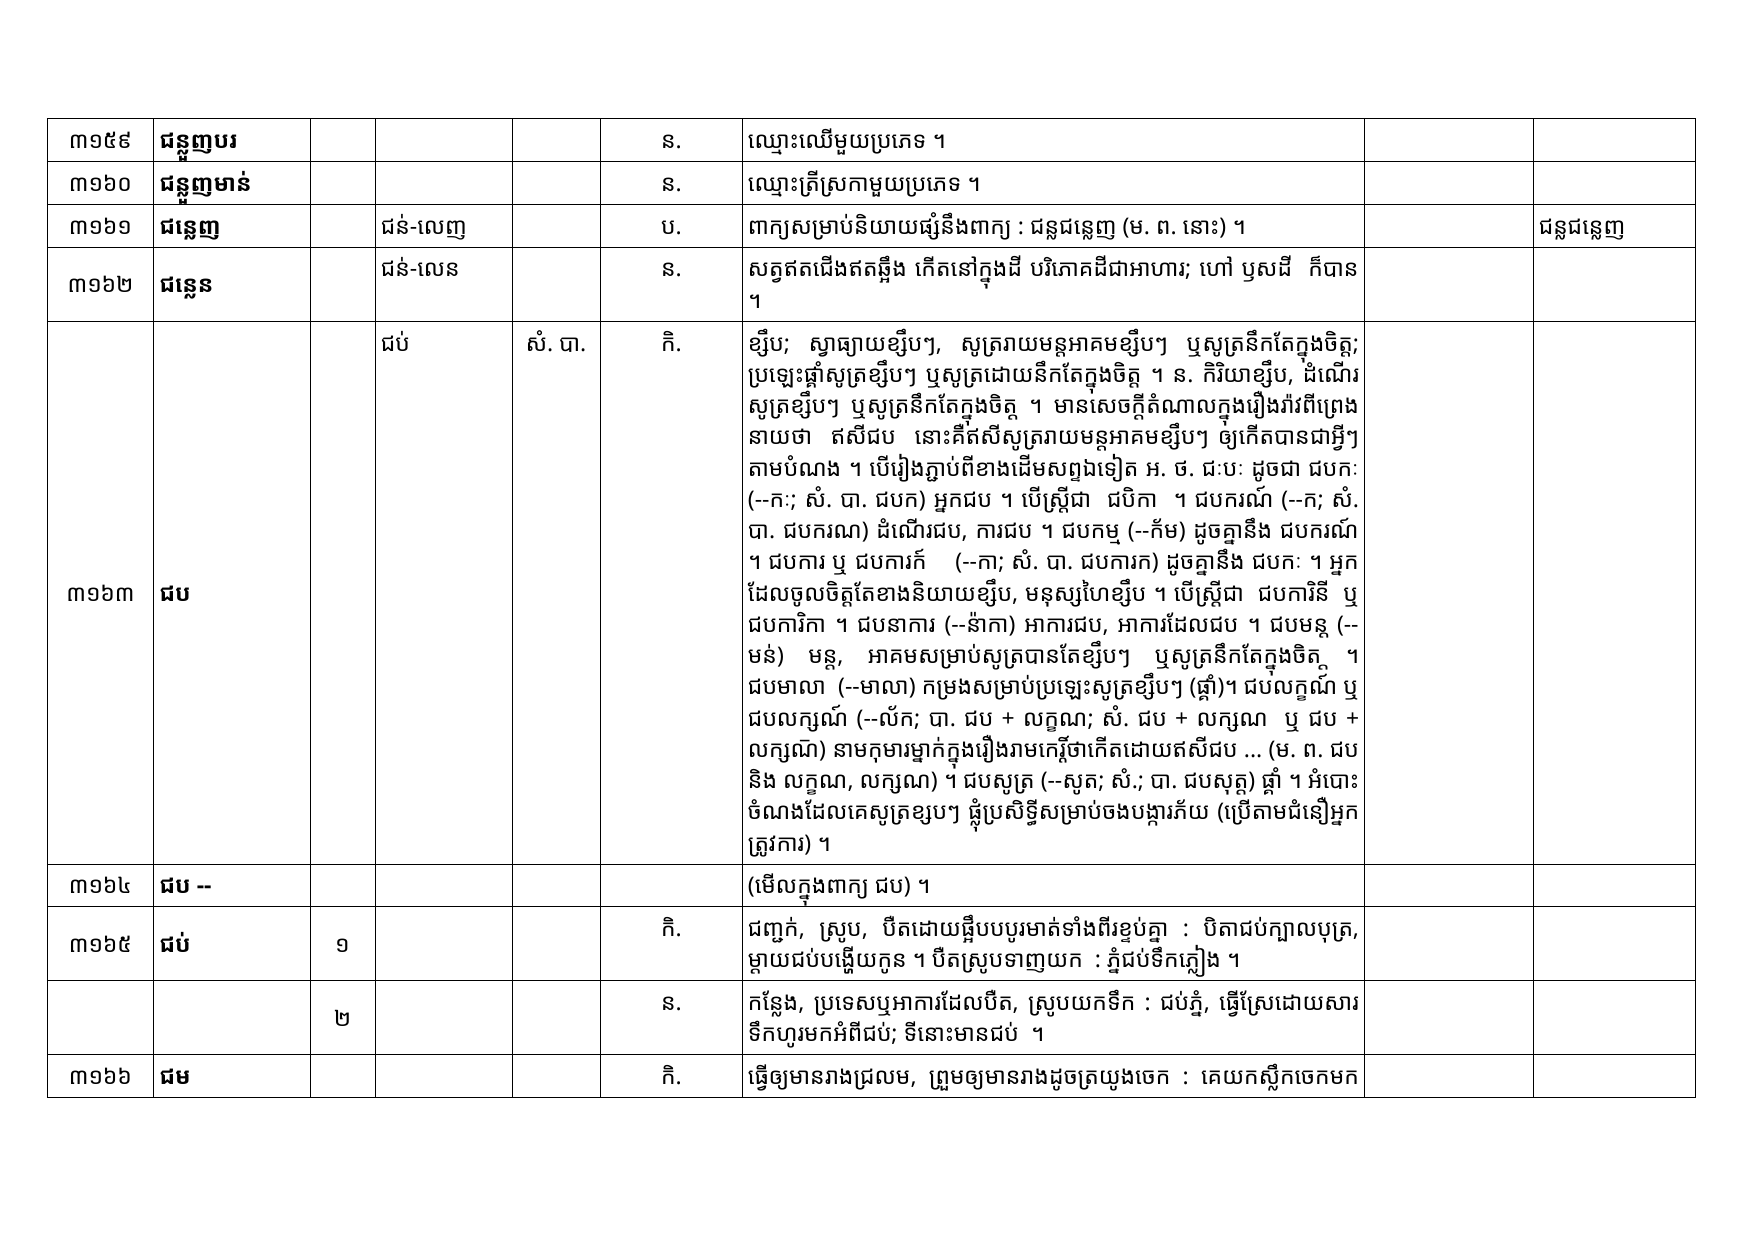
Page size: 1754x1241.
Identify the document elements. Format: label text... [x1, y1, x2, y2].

table_cell [513, 119, 600, 161]
table_cell ជន់-លេន [376, 248, 512, 321]
table_cell [513, 907, 600, 980]
table_cell [1534, 865, 1695, 906]
table_cell [601, 865, 742, 906]
table_cell [1365, 1055, 1533, 1097]
table_cell ជន់-លេញ [376, 205, 512, 247]
table_cell ៣១៦៦ [48, 1055, 153, 1097]
table_cell [513, 162, 600, 204]
table_cell កន្លែង, ប្រទេស​ឬ​អាការ​ដែល​បឺត, ស្រូប​យក​ទឹក : ជប់​ភ្នំ, ធ្វើ​ស្រែ​ដោយ​សារ​ទឹក​ហូរ​មក​អំពី​ជប់; ទី​នោះ​មាន​ជប់ ។ [743, 981, 1364, 1054]
table_cell កិ. [601, 322, 742, 863]
table_cell ៣១៦១ [48, 205, 153, 247]
table_cell [1365, 162, 1533, 204]
table_cell [311, 865, 375, 906]
table_cell ៣១៥៩ [48, 119, 153, 161]
table_cell [376, 907, 512, 980]
table_cell ន. [601, 981, 742, 1054]
table_cell ជប់ [376, 322, 512, 863]
table_cell ៣១៦៣ [48, 322, 153, 863]
table_cell ឈ្មោះ​ឈើ​មួយ​ប្រភេទ ។ [743, 119, 1364, 161]
table_cell ធ្វើ​ឲ្យ​មាន​រាង​ជ្រលម, ព្រួម​ឲ្យ​មាន​រាង​ដូច​ត្រយូង​ចេក : គេ​យក​ស្លឹក​ចេក​មក​ [743, 1055, 1364, 1097]
table_cell [1534, 119, 1695, 161]
table_cell [1365, 981, 1533, 1054]
table_cell [1365, 119, 1533, 161]
table_cell ៣១៦២ [48, 248, 153, 321]
table_cell [311, 205, 375, 247]
table_cell [311, 162, 375, 204]
table_cell [1365, 322, 1533, 863]
table_cell [376, 1055, 512, 1097]
table_cell ប. [601, 205, 742, 247]
table_cell [513, 865, 600, 906]
table_cell ជប [154, 322, 310, 863]
table_cell ៣១៦៤ [48, 865, 153, 906]
table_cell ជន្លេញ [154, 205, 310, 247]
table_cell [311, 248, 375, 321]
table_cell ជន្លជន្លេញ [1534, 205, 1695, 247]
table_cell [1365, 205, 1533, 247]
table_cell សំ. បា. [513, 322, 600, 863]
table_cell [376, 981, 512, 1054]
table_cell [48, 981, 153, 1054]
table_cell [311, 322, 375, 863]
table_cell (មើល​ក្នុង​ពាក្យ ជប) ។ [743, 865, 1364, 906]
table_cell [1534, 248, 1695, 321]
table_cell [1365, 865, 1533, 906]
table_cell [513, 1055, 600, 1097]
table_cell ជប់ [154, 907, 310, 980]
table_cell កិ. [601, 1055, 742, 1097]
table_cell [513, 248, 600, 321]
table_cell ឈ្មោះ​ត្រី​ស្រកា​មួយ​ប្រភេទ ។ [743, 162, 1364, 204]
table_cell ពាក្យ​សម្រាប់​និយាយ​ផ្សំ​នឹង​ពាក្យ : ជន្ល​ជន្លេញ (ម. ព. នោះ) ។ [743, 205, 1364, 247]
table_cell [513, 981, 600, 1054]
table_cell [154, 981, 310, 1054]
table_cell ៣១៦៥ [48, 907, 153, 980]
table_cell [1534, 907, 1695, 980]
table_cell [1365, 907, 1533, 980]
table_cell សត្វ​ឥត​ជើង​ឥត​ឆ្អឹង កើត​នៅ​ក្នុង​ដី បរិភោគ​ដី​ជា​អាហារ; ហៅ​ ឫស​ដី ក៏​បាន ។ [743, 248, 1364, 321]
table_cell ៣១៦០ [48, 162, 153, 204]
table_cell ជន្លេន [154, 248, 310, 321]
table_cell ១ [311, 907, 375, 980]
table_cell ជម [154, 1055, 310, 1097]
table_cell [1534, 322, 1695, 863]
table_cell [376, 119, 512, 161]
table_cell កិ. [601, 907, 742, 980]
table_cell ជប -- [154, 865, 310, 906]
table_cell ជញ្ជក់, ស្រូប, បឺត​ដោយ​ផ្អឹប​បបូរ​មាត់​ទាំង​ពីរ​ខ្ទប់​គ្នា : បិតា​ជប់​ក្បាល​បុត្រ, ម្ដាយ​ជប់​បង្ហើយ​កូន ។ បឺត​ស្រូប​ទាញ​យក : ភ្នំ​ជប់​ទឹក​ភ្លៀង ។ [743, 907, 1364, 980]
table_cell [513, 205, 600, 247]
table_cell ២ [311, 981, 375, 1054]
table_cell [1534, 981, 1695, 1054]
table_cell [311, 119, 375, 161]
table_cell [1534, 162, 1695, 204]
table_cell ន. [601, 162, 742, 204]
table_cell ជន្លួញបរ [154, 119, 310, 161]
table_cell ន. [601, 248, 742, 321]
table_cell [1534, 1055, 1695, 1097]
table_cell [376, 865, 512, 906]
table_cell ខ្សឹប; ស្វាធ្យាយ​ខ្សឹប​ៗ, សូត្រ​រាយ​មន្ត​អាគម​ខ្សឹប​ៗ ឬ​សូត្រ​នឹក​តែ​ក្នុង​ចិត្ត; ប្រឡេះ​ផ្គាំ​សូត្រ​ខ្សឹប​ៗ ឬ​សូត្រ​ដោយ​នឹក​តែ​ក្នុង​ចិត្ត​ ។ ន. កិរិយា​ខ្សឹប, ដំណើរ​សូត្រ​ខ្សឹប​ៗ ឬ​សូត្រ​នឹក​តែ​ក្នុង​ចិត្ត ។ មាន​សេចក្ដី​តំណាល​ក្នុង​រឿង​រ៉ាវ​ពី​ព្រេង​នាយ​ថា ឥសី​ជប នោះ​គឺ​ឥសី​សូត្រ​រាយ​មន្ត​អាគម​ខ្សឹប​ៗ ឲ្យ​កើត​បាន​ជា​អ្វី​ៗ តាម​បំណង ។ បើ​រៀង​ភ្ជាប់​ពី​ខាង​ដើម​សព្ទ​ឯ​ទៀត អ. ថ. ជៈបៈ ដូច​ជា ជបកៈ (--កៈ; សំ. បា. ជបក) អ្នក​ជប ។ បើ​ស្ត្រី​ជា ជបិកា ។ ជបករណ៍ (--ក; សំ. បា. ជបករណ) ដំណើរ​ជប, ការ​ជប ។ ជបកម្ម (--ក័ម) ដូច​គ្នា​នឹង ជបករណ៍ ។ ជបការ ឬ ជបការក៍ (--កា; សំ. បា. ជបការក) ដូច​គ្នា​នឹង ជបកៈ ។ អ្នក​ដែល​ចូល​ចិត្ត​តែ​ខាង​និយាយ​ខ្សឹប, មនុស្ស​ហៃ​ខ្សឹប ។ បើ​ស្ត្រី​ជា ជបការិនី ឬ ជបការិកា ។ ជបនាការ (--ន៉ាកា) អាការ​ជប, អាការ​ដែល​ជប ។ ជបមន្ត (--មន់) មន្ត, អាគម​សម្រាប់​សូត្រ​បាន​តែ​ខ្សឹប​ៗ ឬ​សូត្រ​នឹក​តែ​ក្នុង​ចិត្ត ។ ជបមាលា (--មាលា) កម្រង​សម្រាប់​ប្រឡេះ​សូត្រ​ខ្សឹប​ៗ (ផ្គាំ)។ ជបលក្ខណ៍ ឬ ជបលក្សណ៍ (--ល័ក; បា. ជប + លក្ខណ; សំ. ជប + លក្សណ ឬ ជប + លក្សណ៑) នាម​កុមារ​ម្នាក់​ក្នុង​រឿង​រាម​កេរ្តិ៍​ថា​កើត​ដោយ​ឥសី​ជប ... (ម. ព. ជប និង លក្ខណ, លក្សណ) ។ ជបសូត្រ (--សូត; សំ.; បា. ជបសុត្ត) ផ្គាំ ។ អំបោះ​ចំណង​ដែល​គេ​សូត្រ​ខ្សប​ៗ ផ្លុំ​ប្រសិទ្ធី​សម្រាប់​ចង​បង្ការ​ភ័យ (ប្រើ​តាម​ជំនឿ​អ្នក​ត្រូវ​ការ) ។ [743, 322, 1364, 863]
table_cell [311, 1055, 375, 1097]
table_cell [376, 162, 512, 204]
table_cell [1365, 248, 1533, 321]
table_cell ន. [601, 119, 742, 161]
table_cell ជន្លួញមាន់ [154, 162, 310, 204]
